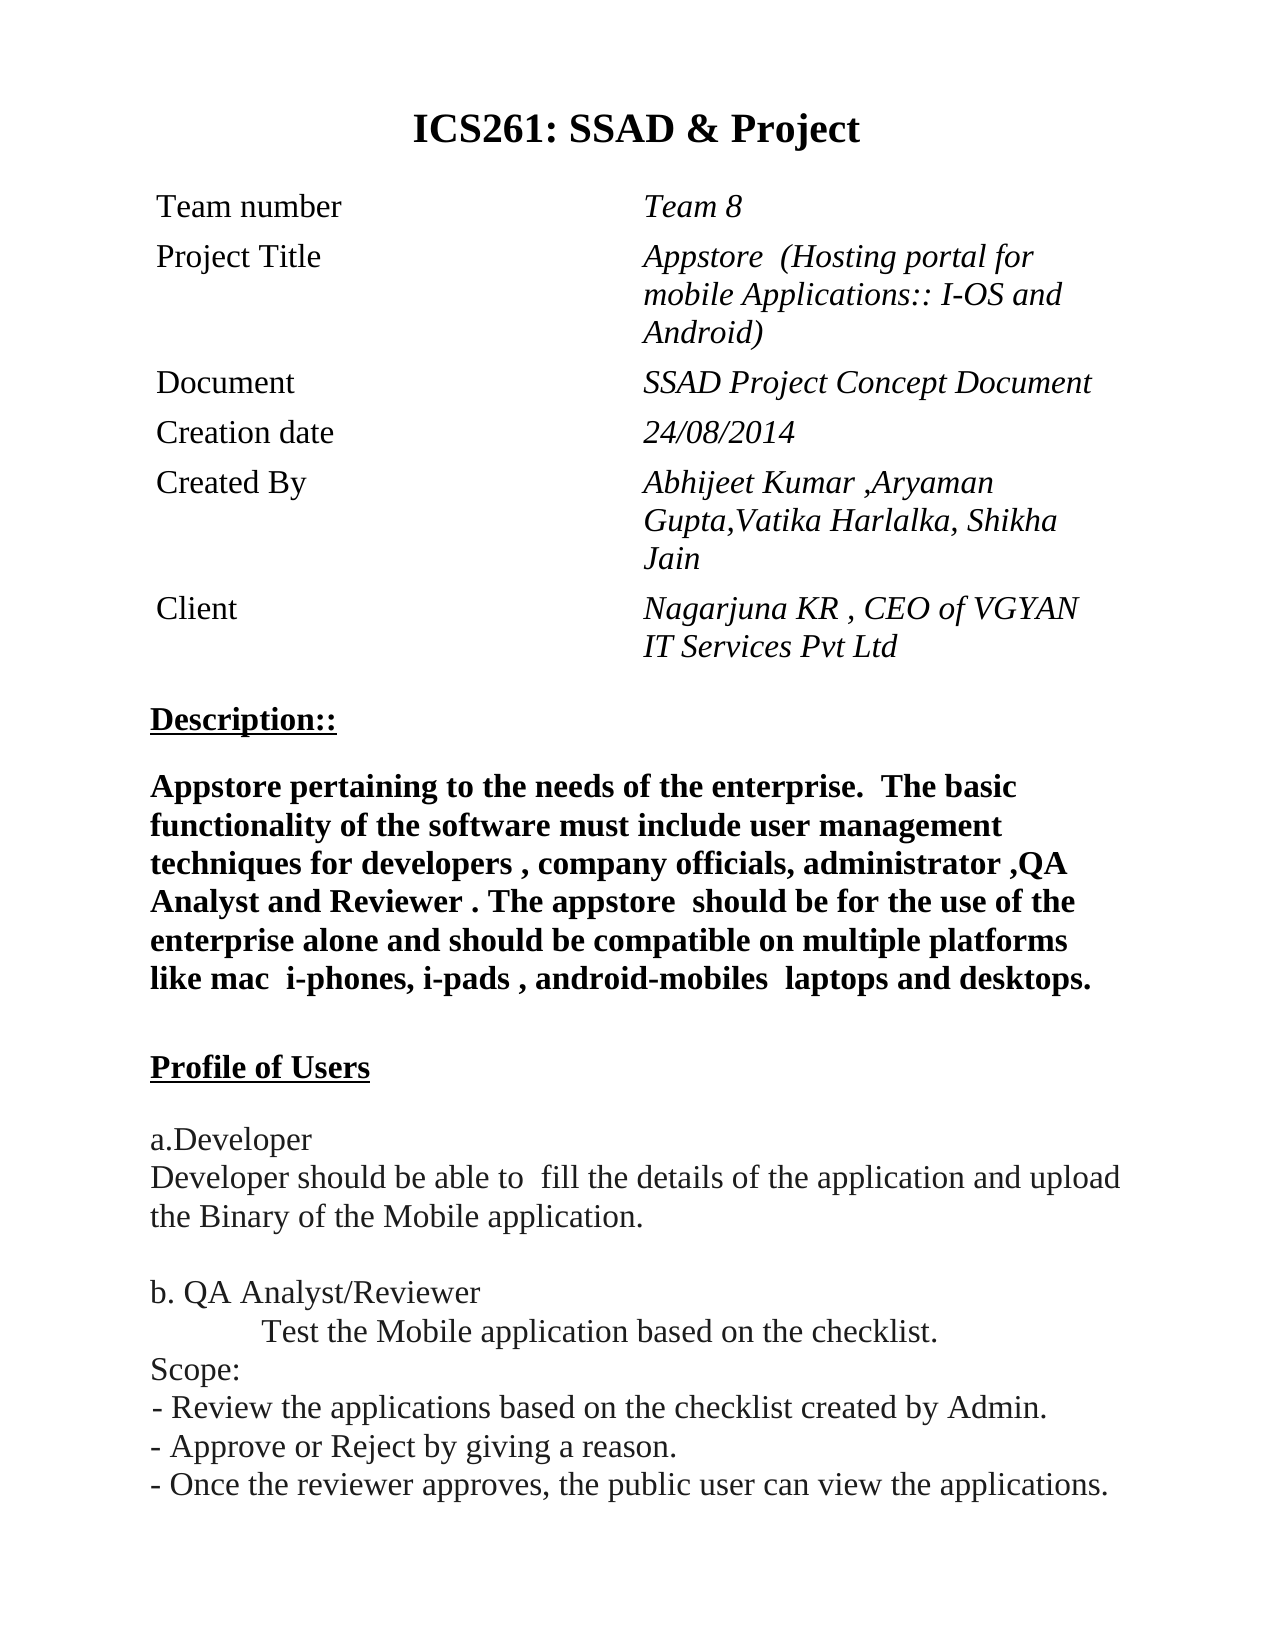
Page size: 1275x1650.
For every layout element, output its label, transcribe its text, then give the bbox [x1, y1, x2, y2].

table_cell SSAD Project Concept Document [638, 357, 1125, 406]
text a.Developer [150, 1119, 1125, 1158]
text - Review the applications based on the checklist created by Admin. [150, 1388, 1125, 1426]
text Profile of Users [150, 1048, 1125, 1086]
text Scope: [150, 1349, 1125, 1388]
text ICS261: SSAD & Project [150, 104, 1125, 152]
text Developer should be able to fill the details of the application and upload the Binary of the Mobile application. [150, 1158, 1125, 1234]
table_cell Created By [150, 456, 637, 583]
text - Once the reviewer approves, the public user can view the applications. [150, 1464, 1125, 1503]
table_cell Appstore (Hosting portal for mobile Applications:: I-OS and Android) [638, 230, 1125, 357]
text - Approve or Reject by giving a reason. [150, 1426, 1125, 1464]
table_cell 24/08/2014 [638, 406, 1125, 456]
text Appstore pertaining to the needs of the enterprise. The basic functionality of the software must include user management techniques for developers , company officials, administrator ,QA Analyst and Reviewer . The appstore should be for the use of the enterprise alone and should be compatible on multiple platforms like mac i-phones, i-pads , android-mobiles laptops and desktops. [150, 767, 1125, 997]
table_header Team 8 [638, 180, 1125, 230]
table_cell Abhijeet Kumar ,Aryaman Gupta,Vatika Harlalka, Shikha Jain [638, 456, 1125, 583]
table_cell Document [150, 357, 637, 406]
table_cell Client [150, 583, 637, 671]
table_cell Creation date [150, 406, 637, 456]
text Description:: [150, 699, 1125, 738]
text Test the Mobile application based on the checklist. [150, 1311, 1125, 1349]
table_header Team number [150, 180, 637, 230]
text b. QA Analyst/Reviewer [150, 1273, 1125, 1311]
table_cell Nagarjuna KR , CEO of VGYAN IT Services Pvt Ltd [638, 583, 1125, 671]
table_cell Project Title [150, 230, 637, 357]
